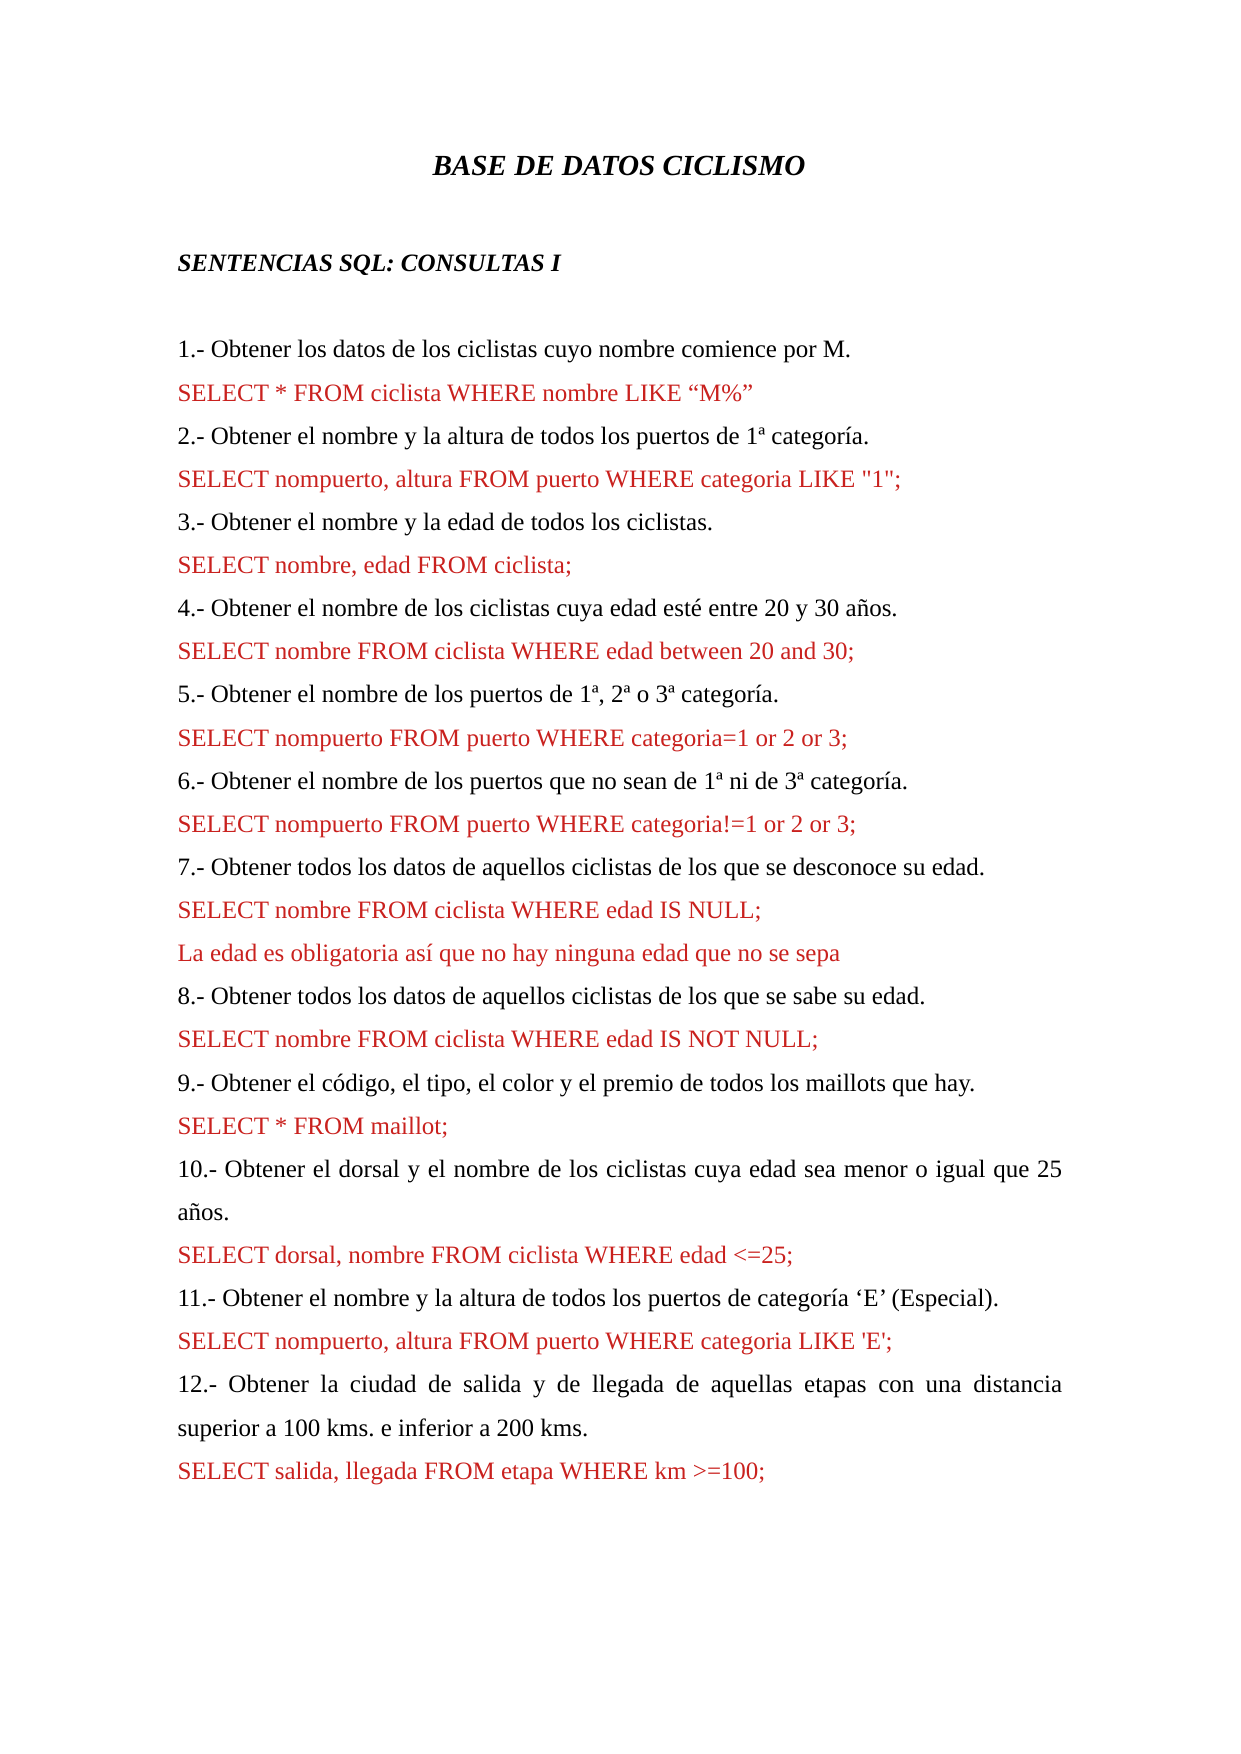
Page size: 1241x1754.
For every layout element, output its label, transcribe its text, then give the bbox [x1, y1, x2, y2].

text SELECT * FROM ciclista WHERE nombre LIKE “M%” [177, 378, 1063, 406]
text 6.- Obtener el nombre de los puertos que no sean de 1ª ni de 3ª categoría. [177, 766, 1063, 794]
text SELECT dorsal, nombre FROM ciclista WHERE edad <=25; [177, 1240, 1063, 1269]
text 8.- Obtener todos los datos de aquellos ciclistas de los que se sabe su edad. [177, 981, 1063, 1010]
text SELECT nombre FROM ciclista WHERE edad IS NOT NULL; [177, 1024, 1063, 1053]
text SELECT nompuerto, altura FROM puerto WHERE categoria LIKE "1"; [177, 464, 1063, 493]
text 4.- Obtener el nombre de los ciclistas cuya edad esté entre 20 y 30 años. [177, 593, 1063, 622]
text 10.- Obtener el dorsal y el nombre de los ciclistas cuya edad sea menor o igual que 25 años. [177, 1154, 1063, 1226]
text 5.- Obtener el nombre de los puertos de 1ª, 2ª o 3ª categoría. [177, 679, 1063, 708]
text SELECT salida, llegada FROM etapa WHERE km >=100; [177, 1456, 1063, 1484]
text 7.- Obtener todos los datos de aquellos ciclistas de los que se desconoce su edad. [177, 852, 1063, 881]
text SENTENCIAS SQL: CONSULTAS I [177, 248, 1063, 277]
text SELECT nombre FROM ciclista WHERE edad between 20 and 30; [177, 636, 1063, 665]
text 11.- Obtener el nombre y la altura de todos los puertos de categoría ‘E’ (Especial). [177, 1283, 1063, 1312]
text SELECT nombre FROM ciclista WHERE edad IS NULL; [177, 895, 1063, 924]
text SELECT nombre, edad FROM ciclista; [177, 550, 1063, 579]
text BASE DE DATOS CICLISMO [177, 148, 1063, 181]
text 9.- Obtener el código, el tipo, el color y el premio de todos los maillots que hay. [177, 1068, 1063, 1096]
text 2.- Obtener el nombre y la altura de todos los puertos de 1ª categoría. [177, 421, 1063, 449]
text SELECT nompuerto, altura FROM puerto WHERE categoria LIKE 'E'; [177, 1326, 1063, 1355]
text SELECT nompuerto FROM puerto WHERE categoria!=1 or 2 or 3; [177, 809, 1063, 838]
text 1.- Obtener los datos de los ciclistas cuyo nombre comience por M. [177, 334, 1063, 363]
text 12.- Obtener la ciudad de salida y de llegada de aquellas etapas con una distancia superior a 100 kms. e inferior a 200 kms. [177, 1369, 1063, 1441]
text La edad es obligatoria así que no hay ninguna edad que no se sepa [177, 938, 1063, 967]
text SELECT nompuerto FROM puerto WHERE categoria=1 or 2 or 3; [177, 723, 1063, 751]
text 3.- Obtener el nombre y la edad de todos los ciclistas. [177, 507, 1063, 536]
text SELECT * FROM maillot; [177, 1111, 1063, 1139]
